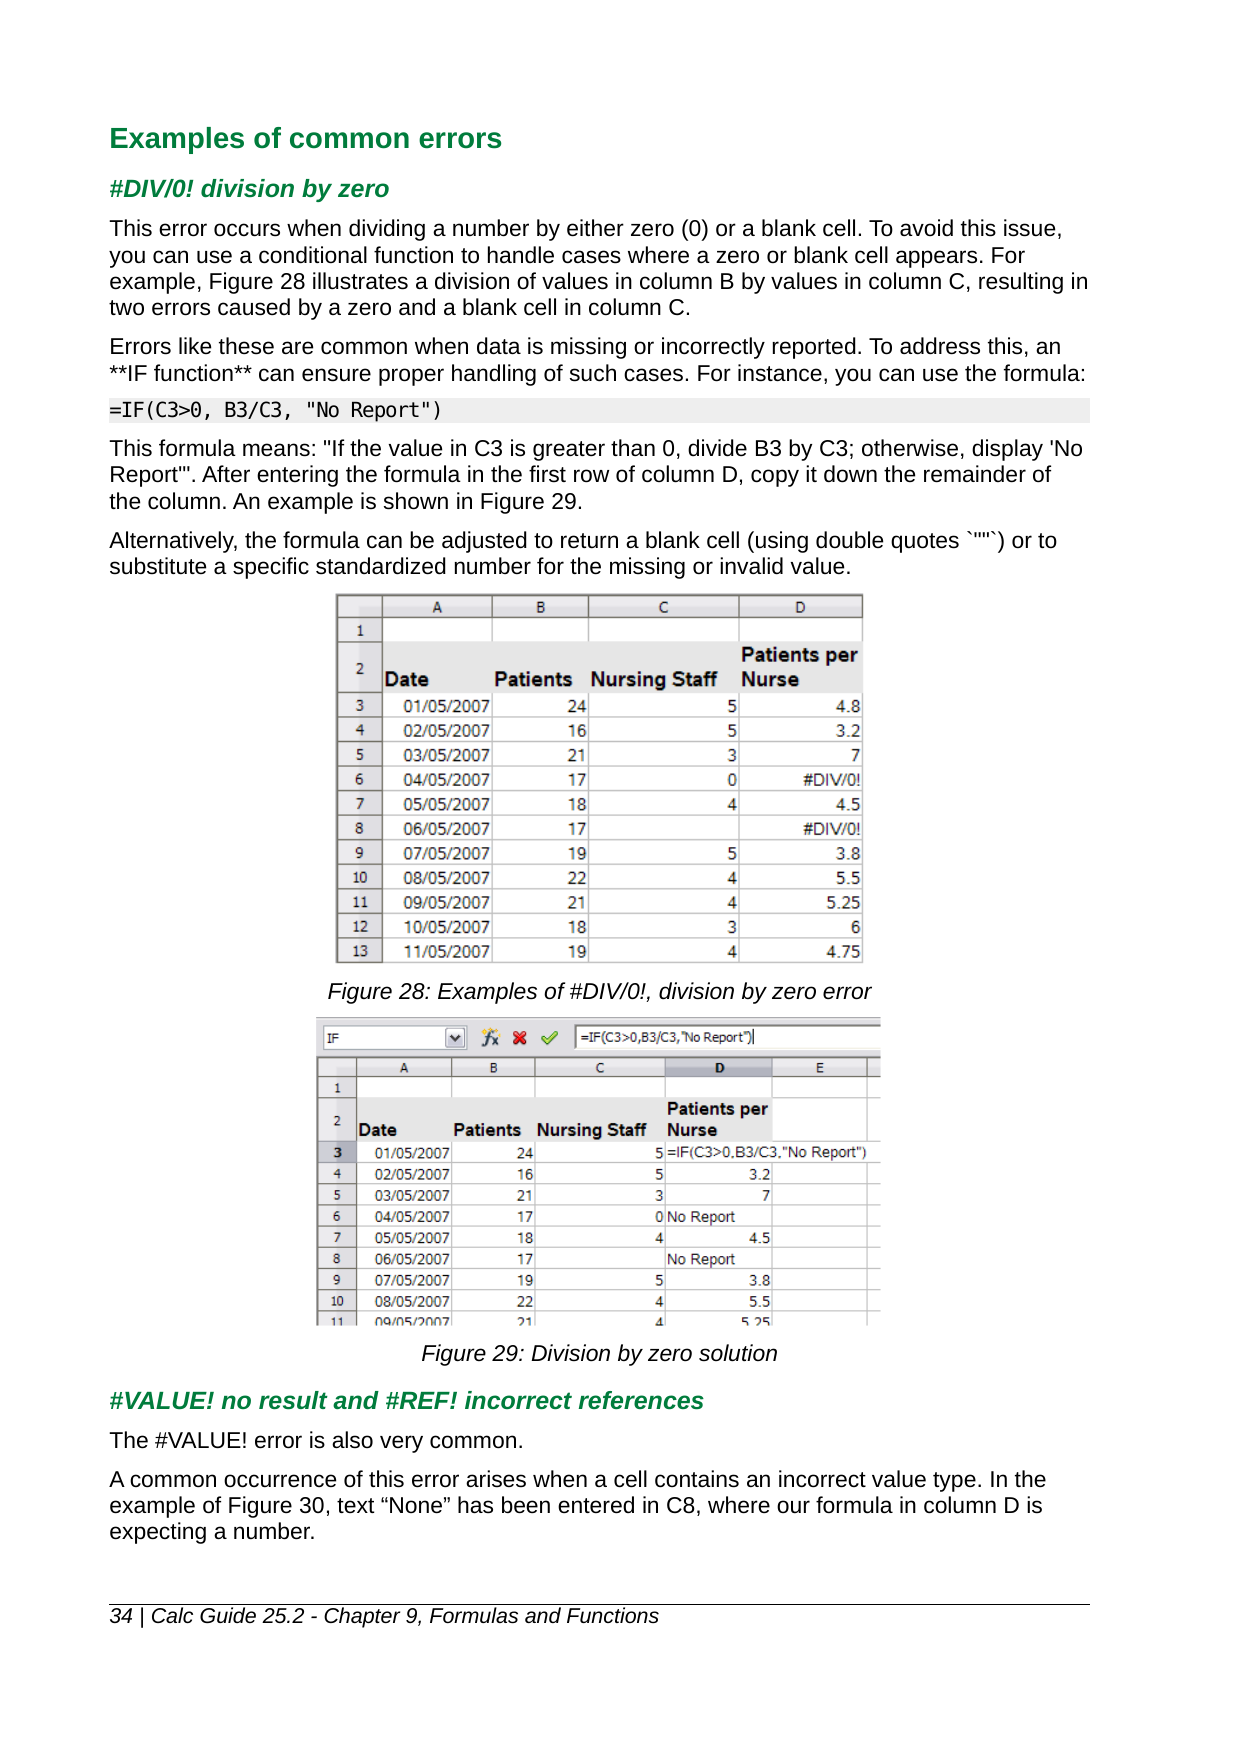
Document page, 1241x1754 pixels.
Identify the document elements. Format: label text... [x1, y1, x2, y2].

text Alternatively, the formula can be adjusted to return a blank cell (using double quotes `""`) or to substitute a specific standardized number for the missing or invalid value. [109, 527, 1090, 579]
subtitle Examples of common errors [109, 121, 1090, 154]
text Errors like these are common when data is missing or incorrectly reported. To address this, an **IF function** can ensure proper handling of such cases. For instance, you can use the formula: [109, 333, 1090, 386]
text A common occurrence of this error arises when a cell contains an incorrect value type. In the example of Figure 30, text “None” has been entered in C8, where our formula in column D is expecting a number. [109, 1466, 1090, 1545]
text =IF(C3>0, B3/C3, "No Report") [109, 398, 1090, 423]
text The #VALUE! error is also very common. [109, 1427, 1090, 1453]
picture [316, 1016, 883, 1328]
text This formula means: "If the value in C3 is greater than 0, divide B3 by C3; otherwise, display 'No Report'". After entering the formula in the first row of column D, copy it down the remainder of the column. An example is shown in Figure 29. [109, 435, 1090, 514]
text Figure 29: Division by zero solution [109, 1340, 1090, 1366]
picture [333, 591, 866, 966]
subtitle #VALUE! no result and #REF! incorrect references [109, 1386, 1090, 1414]
text Figure 28: Examples of #DIV/0!, division by zero error [109, 978, 1090, 1004]
text This error occurs when dividing a number by either zero (0) or a blank cell. To avoid this issue, you can use a conditional function to handle cases where a zero or blank cell appears. For example, Figure 28 illustrates a division of values in column B by values in column C, resulting in two errors caused by a zero and a blank cell in column C. [109, 215, 1090, 321]
subtitle #DIV/0! division by zero [109, 174, 1090, 203]
